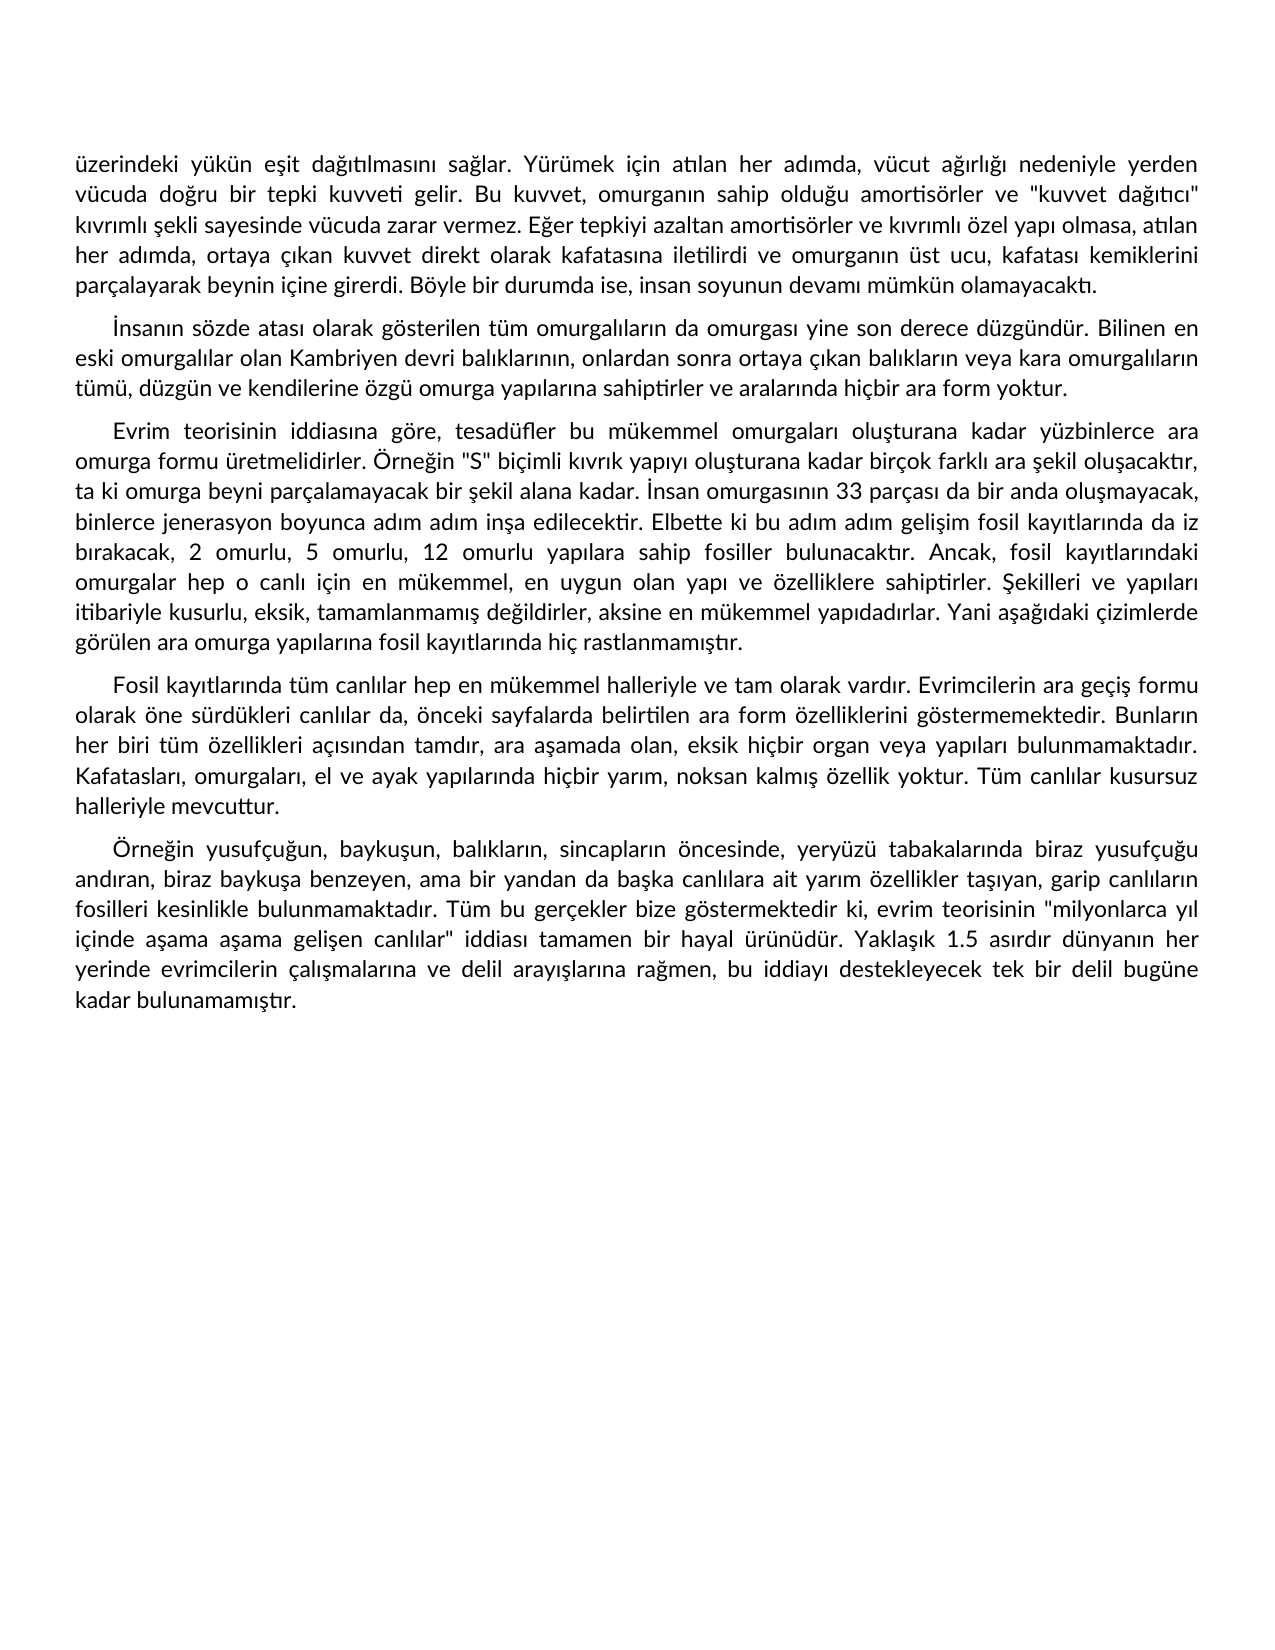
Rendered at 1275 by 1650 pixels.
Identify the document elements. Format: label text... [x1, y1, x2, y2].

text üzerindeki yükün eşit dağıtılmasını sağlar. Yürümek için atılan her adımda, vücut ağırlığı nedeniyle yerden vücuda doğru bir tepki kuvveti gelir. Bu kuvvet, omurganın sahip olduğu amortisörler ve "kuvvet dağıtıcı" kıvrımlı şekli sayesinde vücuda zarar vermez. Eğer tepkiyi azaltan amortisörler ve kıvrımlı özel yapı olmasa, atılan her adımda, ortaya çıkan kuvvet direkt olarak kafatasına iletilirdi ve omurganın üst ucu, kafatası kemiklerini parçalayarak beynin içine girerdi. Böyle bir durumda ise, insan soyunun devamı mümkün olamayacaktı. [75, 150, 1200, 298]
text Evrim teorisinin iddiasına göre, tesadüfler bu mükemmel omurgaları oluşturana kadar yüzbinlerce ara omurga formu üretmelidirler. Örneğin "S" biçimli kıvrık yapıyı oluşturana kadar birçok farklı ara şekil oluşacaktır, ta ki omurga beyni parçalamayacak bir şekil alana kadar. İnsan omurgasının 33 parçası da bir anda oluşmayacak, binlerce jenerasyon boyunca adım adım inşa edilecektir. Elbette ki bu adım adım gelişim fosil kayıtlarında da iz bırakacak, 2 omurlu, 5 omurlu, 12 omurlu yapılara sahip fosiller bulunacaktır. Ancak, fosil kayıtlarındaki omurgalar hep o canlı için en mükemmel, en uygun olan yapı ve özelliklere sahiptirler. Şekilleri ve yapıları itibariyle kusurlu, eksik, tamamlanmamış değildirler, aksine en mükemmel yapıdadırlar. Yani aşağıdaki çizimlerde görülen ara omurga yapılarına fosil kayıtlarında hiç rastlanmamıştır. [75, 417, 1200, 656]
text Fosil kayıtlarında tüm canlılar hep en mükemmel halleriyle ve tam olarak vardır. Evrimcilerin ara geçiş formu olarak öne sürdükleri canlılar da, önceki sayfalarda belirtilen ara form özelliklerini göstermemektedir. Bunların her biri tüm özellikleri açısından tamdır, ara aşamada olan, eksik hiçbir organ veya yapıları bulunmamaktadır. Kafatasları, omurgaları, el ve ayak yapılarında hiçbir yarım, noksan kalmış özellik yoktur. Tüm canlılar kusursuz halleriyle mevcuttur. [75, 671, 1200, 819]
text Örneğin yusufçuğun, baykuşun, balıkların, sincapların öncesinde, yeryüzü tabakalarında biraz yusufçuğu andıran, biraz baykuşa benzeyen, ama bir yandan da başka canlılara ait yarım özellikler taşıyan, garip canlıların fosilleri kesinlikle bulunmamaktadır. Tüm bu gerçekler bize göstermektedir ki, evrim teorisinin "milyonlarca yıl içinde aşama aşama gelişen canlılar" iddiası tamamen bir hayal ürünüdür. Yaklaşık 1.5 asırdır dünyanın her yerinde evrimcilerin çalışmalarına ve delil arayışlarına rağmen, bu iddiayı destekleyecek tek bir delil bugüne kadar bulunamamıştır. [75, 834, 1200, 1013]
text İnsanın sözde atası olarak gösterilen tüm omurgalıların da omurgası yine son derece düzgündür. Bilinen en eski omurgalılar olan Kambriyen devri balıklarının, onlardan sonra ortaya çıkan balıkların veya kara omurgalıların tümü, düzgün ve kendilerine özgü omurga yapılarına sahiptirler ve aralarında hiçbir ara form yoktur. [75, 313, 1200, 401]
